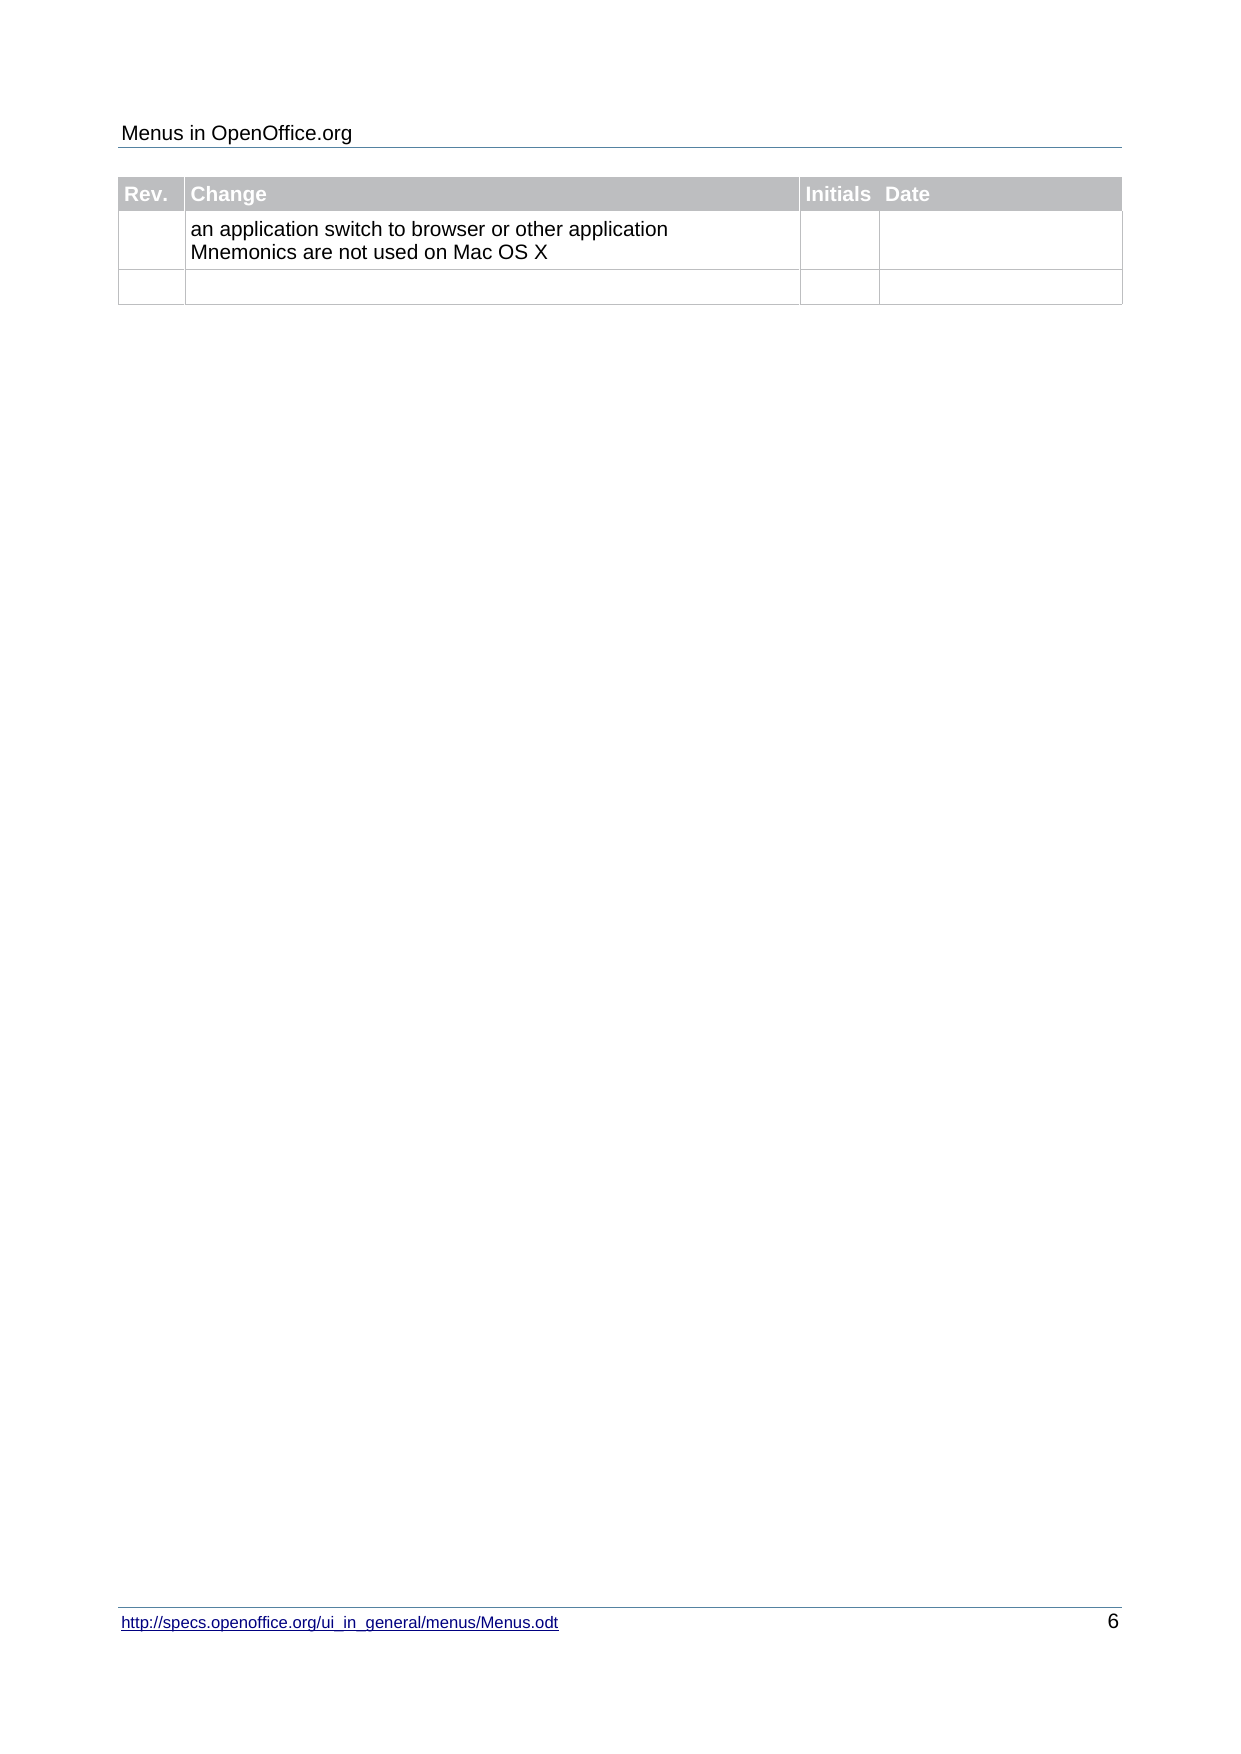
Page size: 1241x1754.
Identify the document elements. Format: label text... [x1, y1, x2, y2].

table_cell [801, 270, 879, 304]
table_header Initials [800, 177, 879, 211]
table_cell an application switch to browser or other application Mnemonics are not used on Mac OS X [186, 211, 799, 269]
table_header Rev. [118, 177, 184, 211]
table_cell [186, 270, 799, 304]
table_header Date [879, 177, 1122, 211]
table_cell [880, 211, 1122, 269]
table_cell [801, 211, 879, 269]
table_cell [119, 270, 184, 304]
table_cell [880, 270, 1122, 304]
table_cell [119, 211, 184, 269]
table_header Change [185, 177, 799, 211]
